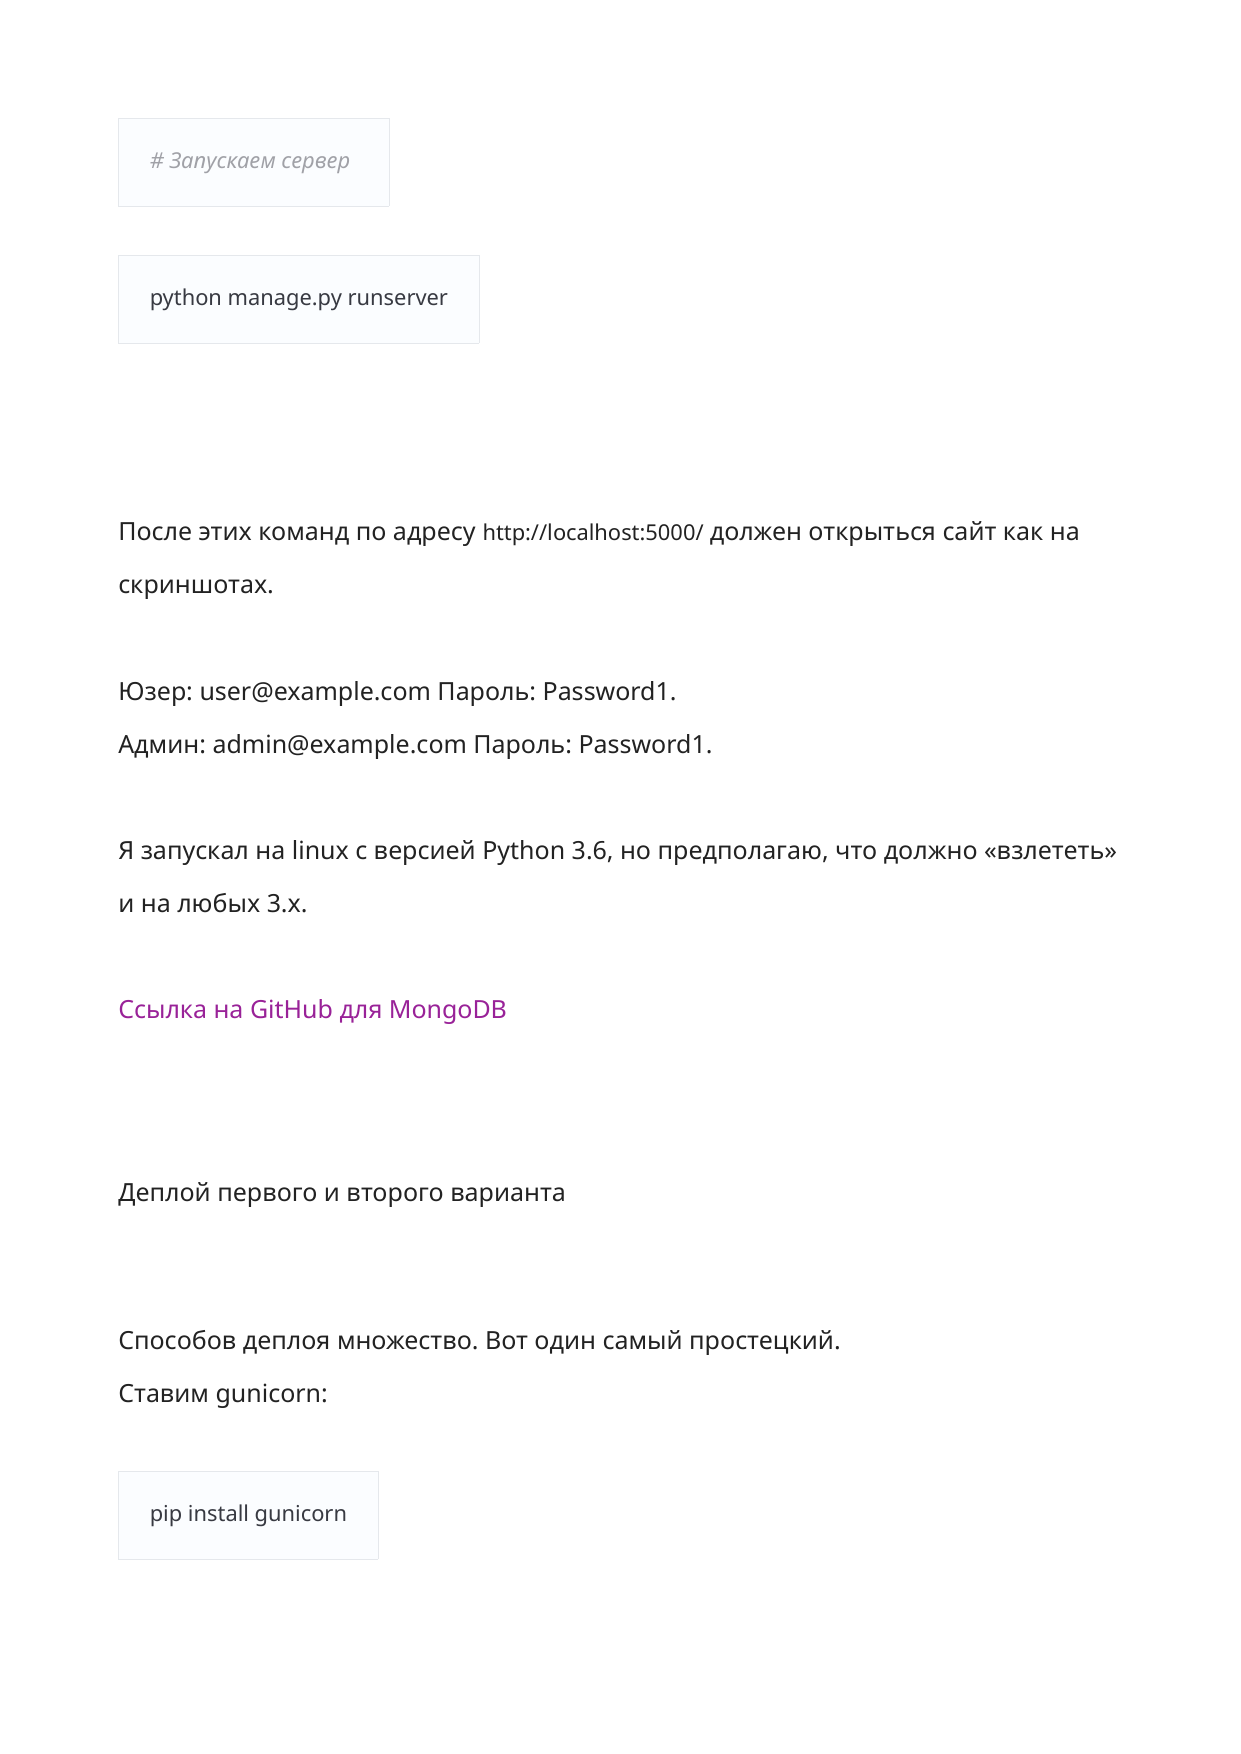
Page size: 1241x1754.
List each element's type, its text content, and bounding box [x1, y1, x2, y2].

text # Запускаем сервер [119, 119, 389, 206]
text pip install gunicorn [119, 1472, 378, 1559]
text [379, 1471, 1122, 1559]
text python manage.py runserver [119, 256, 479, 343]
text После этих команд по адресу http://localhost:5000/ должен открыться сайт как на скриншотах. Юзер: user@example.com Пароль: Password1. Админ: admin@example.com Пароль: Password1. Я запускал на linux с версией Python 3.6, но предполагаю, что должно «взлететь» и на любых 3.x. Ссылка на GitHub для MongoDB [118, 408, 1122, 1026]
text [480, 255, 1122, 343]
text Способов деплоя множество. Вот один самый простецкий. Ставим gunicorn: [118, 1270, 1122, 1410]
text [390, 118, 1122, 206]
subtitle Деплой первого и второго варианта [118, 1174, 1122, 1208]
